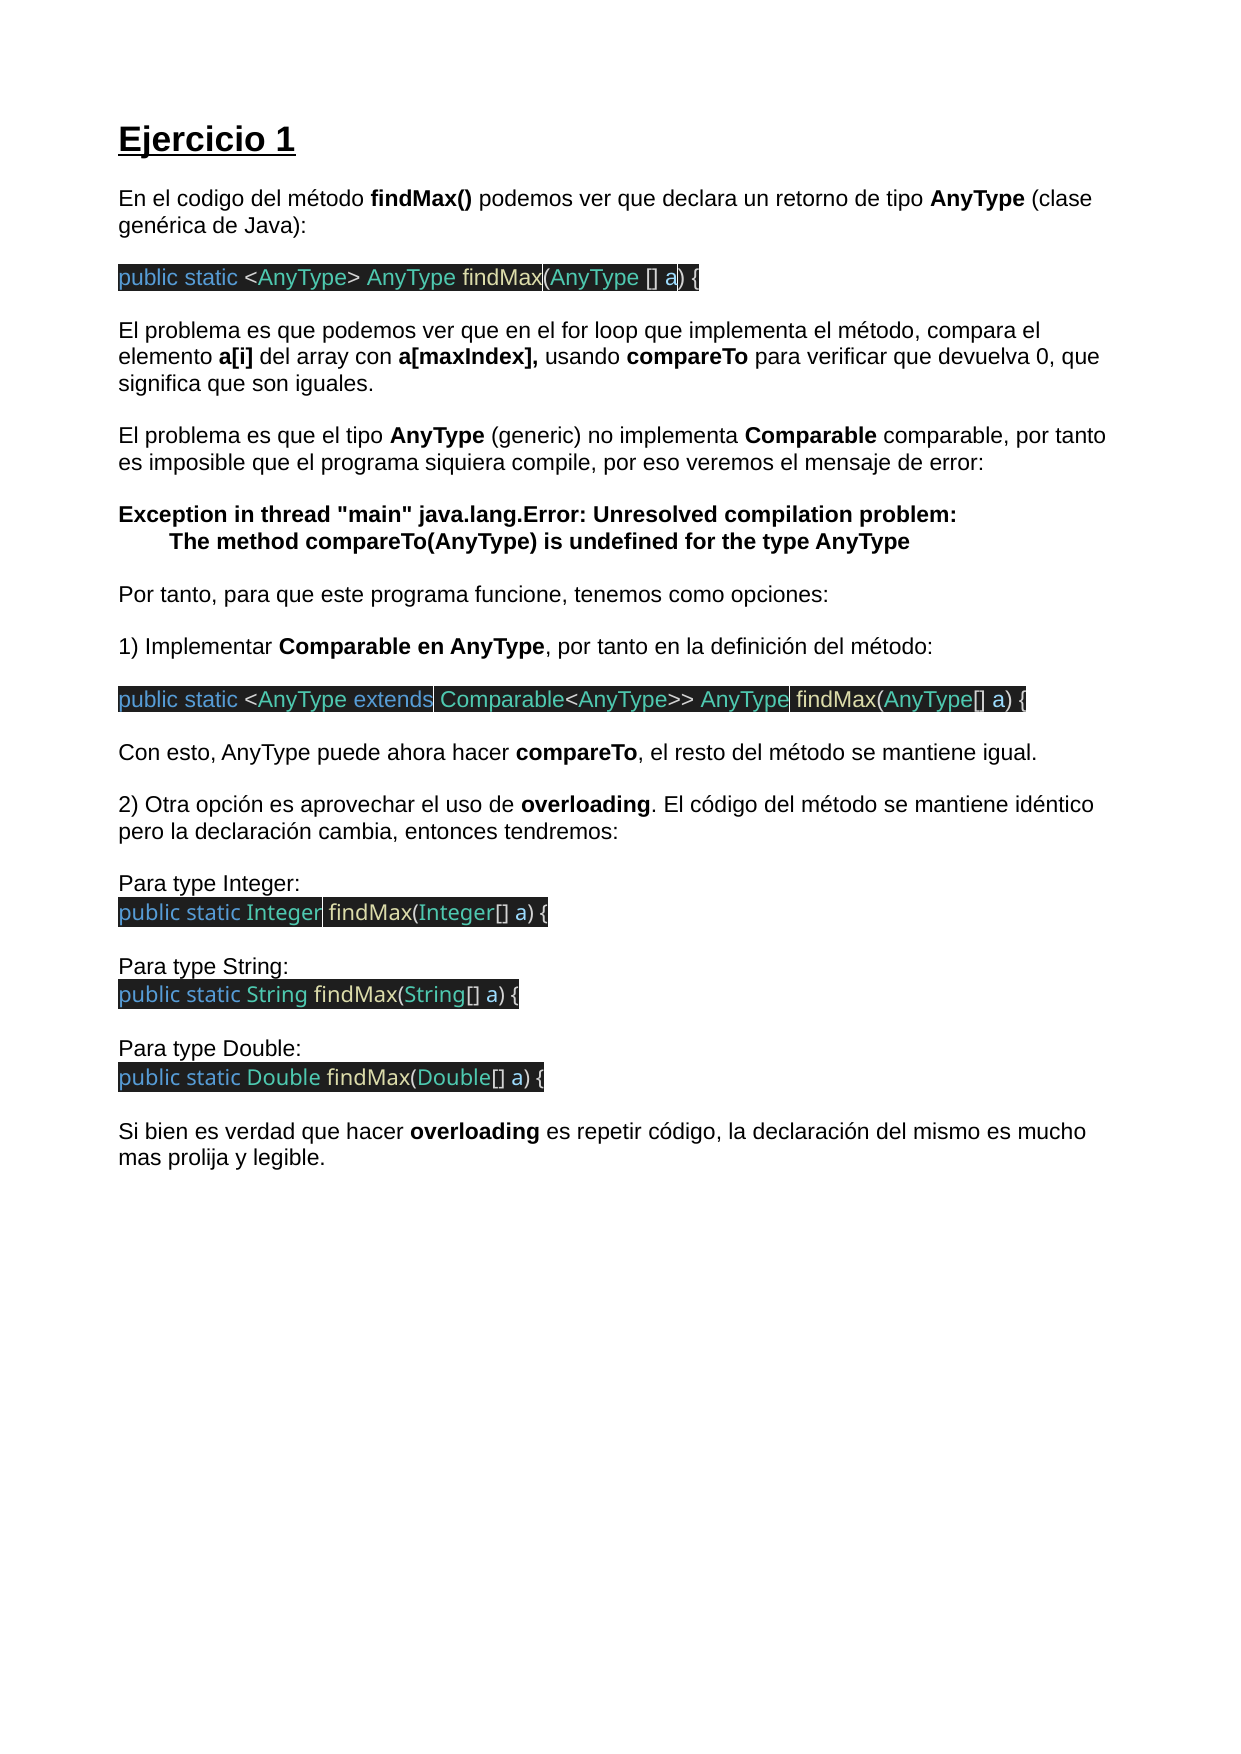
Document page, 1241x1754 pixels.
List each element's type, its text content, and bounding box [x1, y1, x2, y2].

text public static String findMax(String[] a) { [118, 979, 1122, 1009]
text public static Integer findMax(Integer[] a) { [118, 897, 1122, 927]
text El problema es que el tipo AnyType (generic) no implementa Comparable comparable, por tanto es imposible que el programa siquiera compile, por eso veremos el mensaje de error: [118, 422, 1122, 475]
text El problema es que podemos ver que en el for loop que implementa el método, compara el elemento a[i] del array con a[maxIndex], usando compareTo para verificar que devuelva 0, que significa que son iguales. [118, 317, 1122, 396]
text Por tanto, para que este programa funcione, tenemos como opciones: [118, 581, 1122, 607]
text Si bien es verdad que hacer overloading es repetir código, la declaración del mismo es mucho mas prolija y legible. [118, 1118, 1122, 1171]
text The method compareTo(AnyType) is undefined for the type AnyType [118, 528, 1122, 554]
text Para type String: [118, 953, 1122, 979]
text Con esto, AnyType puede ahora hacer compareTo, el resto del método se mantiene igual. [118, 739, 1122, 765]
text Ejercicio 1 [118, 118, 1122, 159]
text Para type Integer: [118, 870, 1122, 897]
text public static Double findMax(Double[] a) { [118, 1062, 1122, 1092]
text 2) Otra opción es aprovechar el uso de overloading. El código del método se mantiene idéntico pero la declaración cambia, entonces tendremos: [118, 791, 1122, 844]
text public static <AnyType> AnyType findMax(AnyType [] a) { [118, 264, 1122, 291]
text public static <AnyType extends Comparable<AnyType>> AnyType findMax(AnyType[] a) { [118, 686, 1122, 712]
text En el codigo del método findMax() podemos ver que declara un retorno de tipo AnyType (clase genérica de Java): [118, 185, 1122, 238]
text Para type Double: [118, 1035, 1122, 1062]
text 1) Implementar Comparable en AnyType, por tanto en la definición del método: [118, 633, 1122, 659]
text Exception in thread "main" java.lang.Error: Unresolved compilation problem: [118, 501, 1122, 528]
